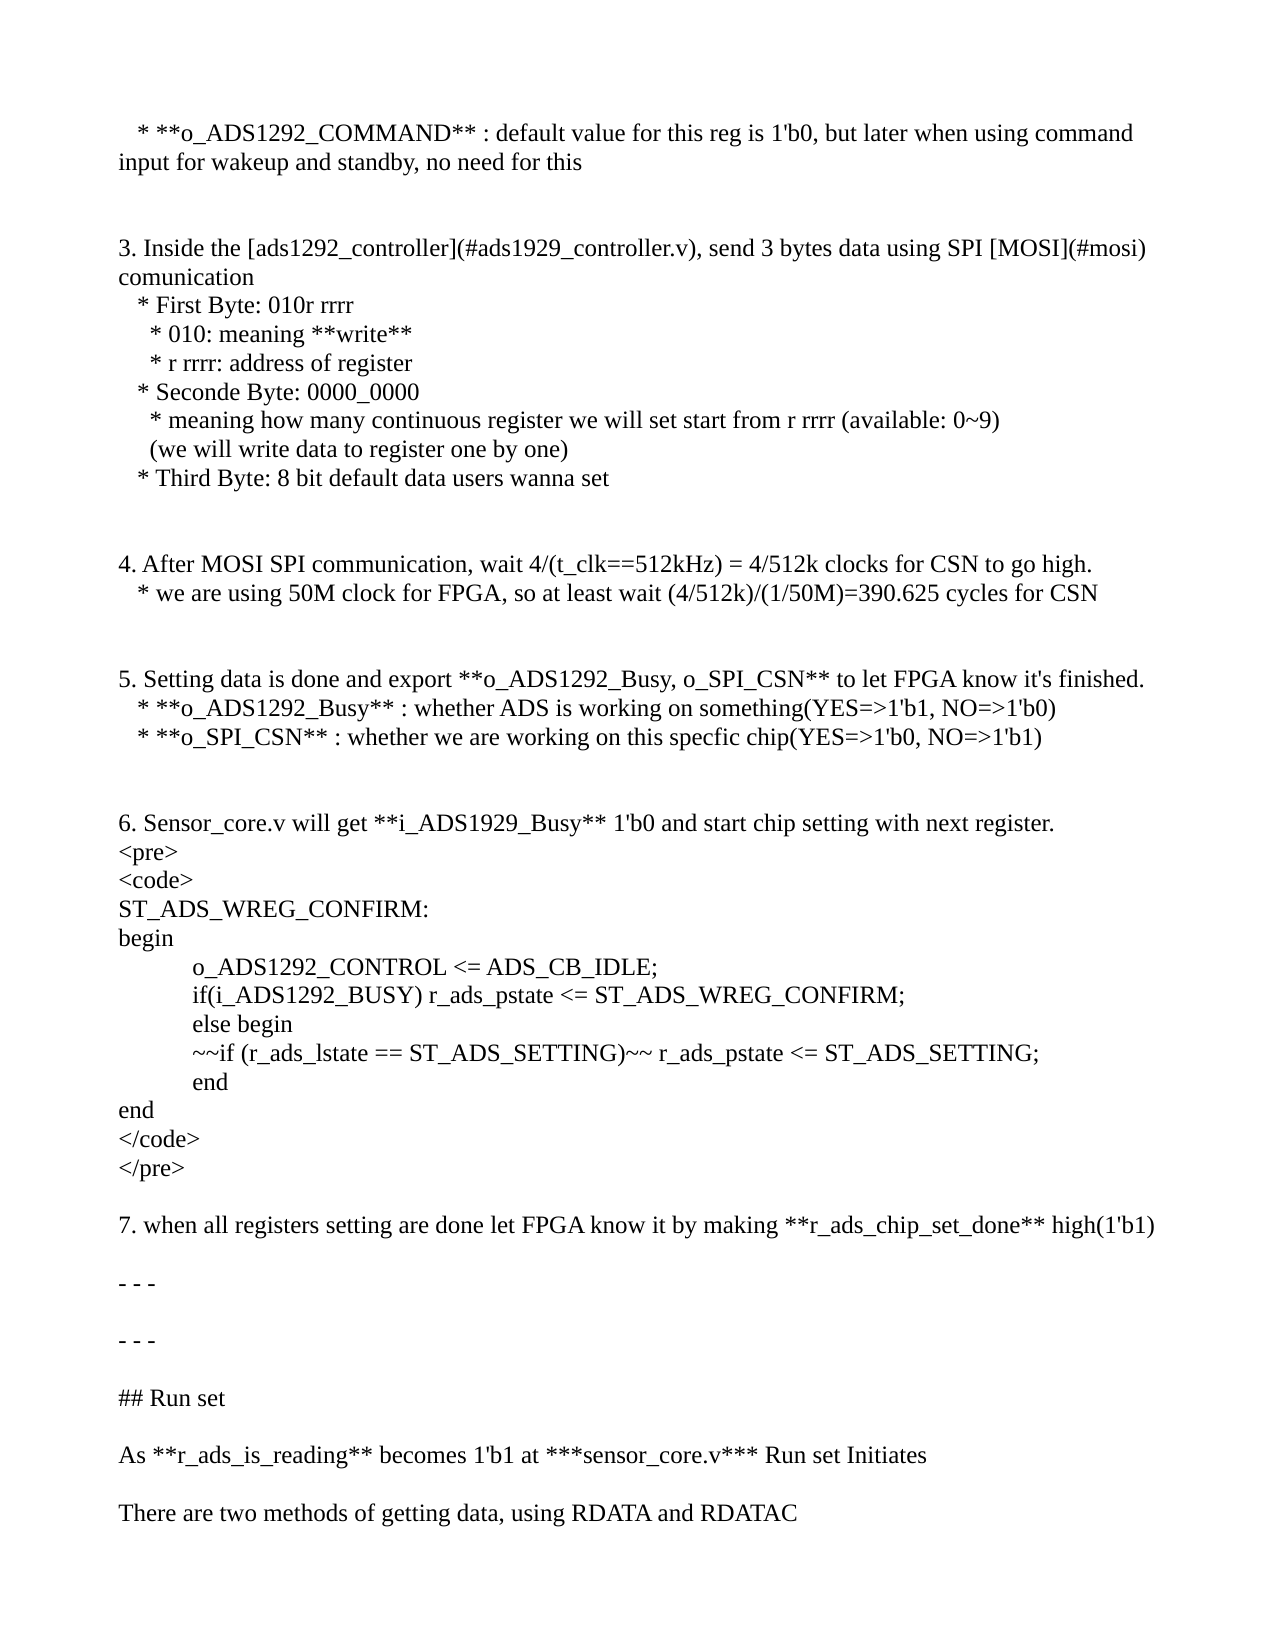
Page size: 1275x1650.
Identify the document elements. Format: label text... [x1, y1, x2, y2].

text There are two methods of getting data, using RDATA and RDATAC [118, 1498, 1157, 1527]
text * First Byte: 010r rrrr [118, 291, 1157, 319]
text else begin [118, 1009, 1157, 1038]
text begin [118, 923, 1157, 952]
text * r rrrr: address of register [118, 348, 1157, 377]
text * Third Byte: 8 bit default data users wanna set [118, 463, 1157, 492]
text - - - [118, 1326, 1157, 1354]
text o_ADS1292_CONTROL <= ADS_CB_IDLE; [118, 952, 1157, 981]
text * Seconde Byte: 0000_0000 [118, 377, 1157, 406]
text ~~if (r_ads_lstate == ST_ADS_SETTING)~~ r_ads_pstate <= ST_ADS_SETTING; [118, 1038, 1157, 1067]
text 5. Setting data is done and export **o_ADS1292_Busy, o_SPI_CSN** to let FPGA know it's finished. [118, 664, 1157, 693]
text 7. when all registers setting are done let FPGA know it by making **r_ads_chip_set_done** high(1'b1) [118, 1211, 1157, 1239]
text end [118, 1067, 1157, 1096]
text 4. After MOSI SPI communication, wait 4/(t_clk==512kHz) = 4/512k clocks for CSN to go high. [118, 549, 1157, 578]
text * we are using 50M clock for FPGA, so at least wait (4/512k)/(1/50M)=390.625 cycles for CSN [118, 578, 1157, 607]
text * 010: meaning **write** [118, 319, 1157, 348]
text if(i_ADS1292_BUSY) r_ads_pstate <= ST_ADS_WREG_CONFIRM; [118, 981, 1157, 1009]
text 6. Sensor_core.v will get **i_ADS1929_Busy** 1'b0 and start chip setting with next register. [118, 808, 1157, 837]
text end [118, 1096, 1157, 1124]
text As **r_ads_is_reading** becomes 1'b1 at ***sensor_core.v*** Run set Initiates [118, 1441, 1157, 1469]
text <pre> [118, 837, 1157, 866]
text <code> [118, 866, 1157, 894]
text ST_ADS_WREG_CONFIRM: [118, 894, 1157, 923]
text * **o_ADS1292_Busy** : whether ADS is working on something(YES=>1'b1, NO=>1'b0) [118, 693, 1157, 722]
text </code> [118, 1124, 1157, 1153]
text - - - [118, 1268, 1157, 1297]
text </pre> [118, 1153, 1157, 1182]
text * meaning how many continuous register we will set start from r rrrr (available: 0~9) [118, 406, 1157, 434]
text (we will write data to register one by one) [118, 434, 1157, 463]
text * **o_SPI_CSN** : whether we are working on this specfic chip(YES=>1'b0, NO=>1'b1) [118, 722, 1157, 751]
text 3. Inside the [ads1292_controller](#ads1929_controller.v), send 3 bytes data using SPI [MOSI](#mosi) comunication [118, 233, 1157, 291]
text ## Run set [118, 1383, 1157, 1412]
text * **o_ADS1292_COMMAND** : default value for this reg is 1'b0, but later when using command input for wakeup and standby, no need for this [118, 118, 1157, 176]
